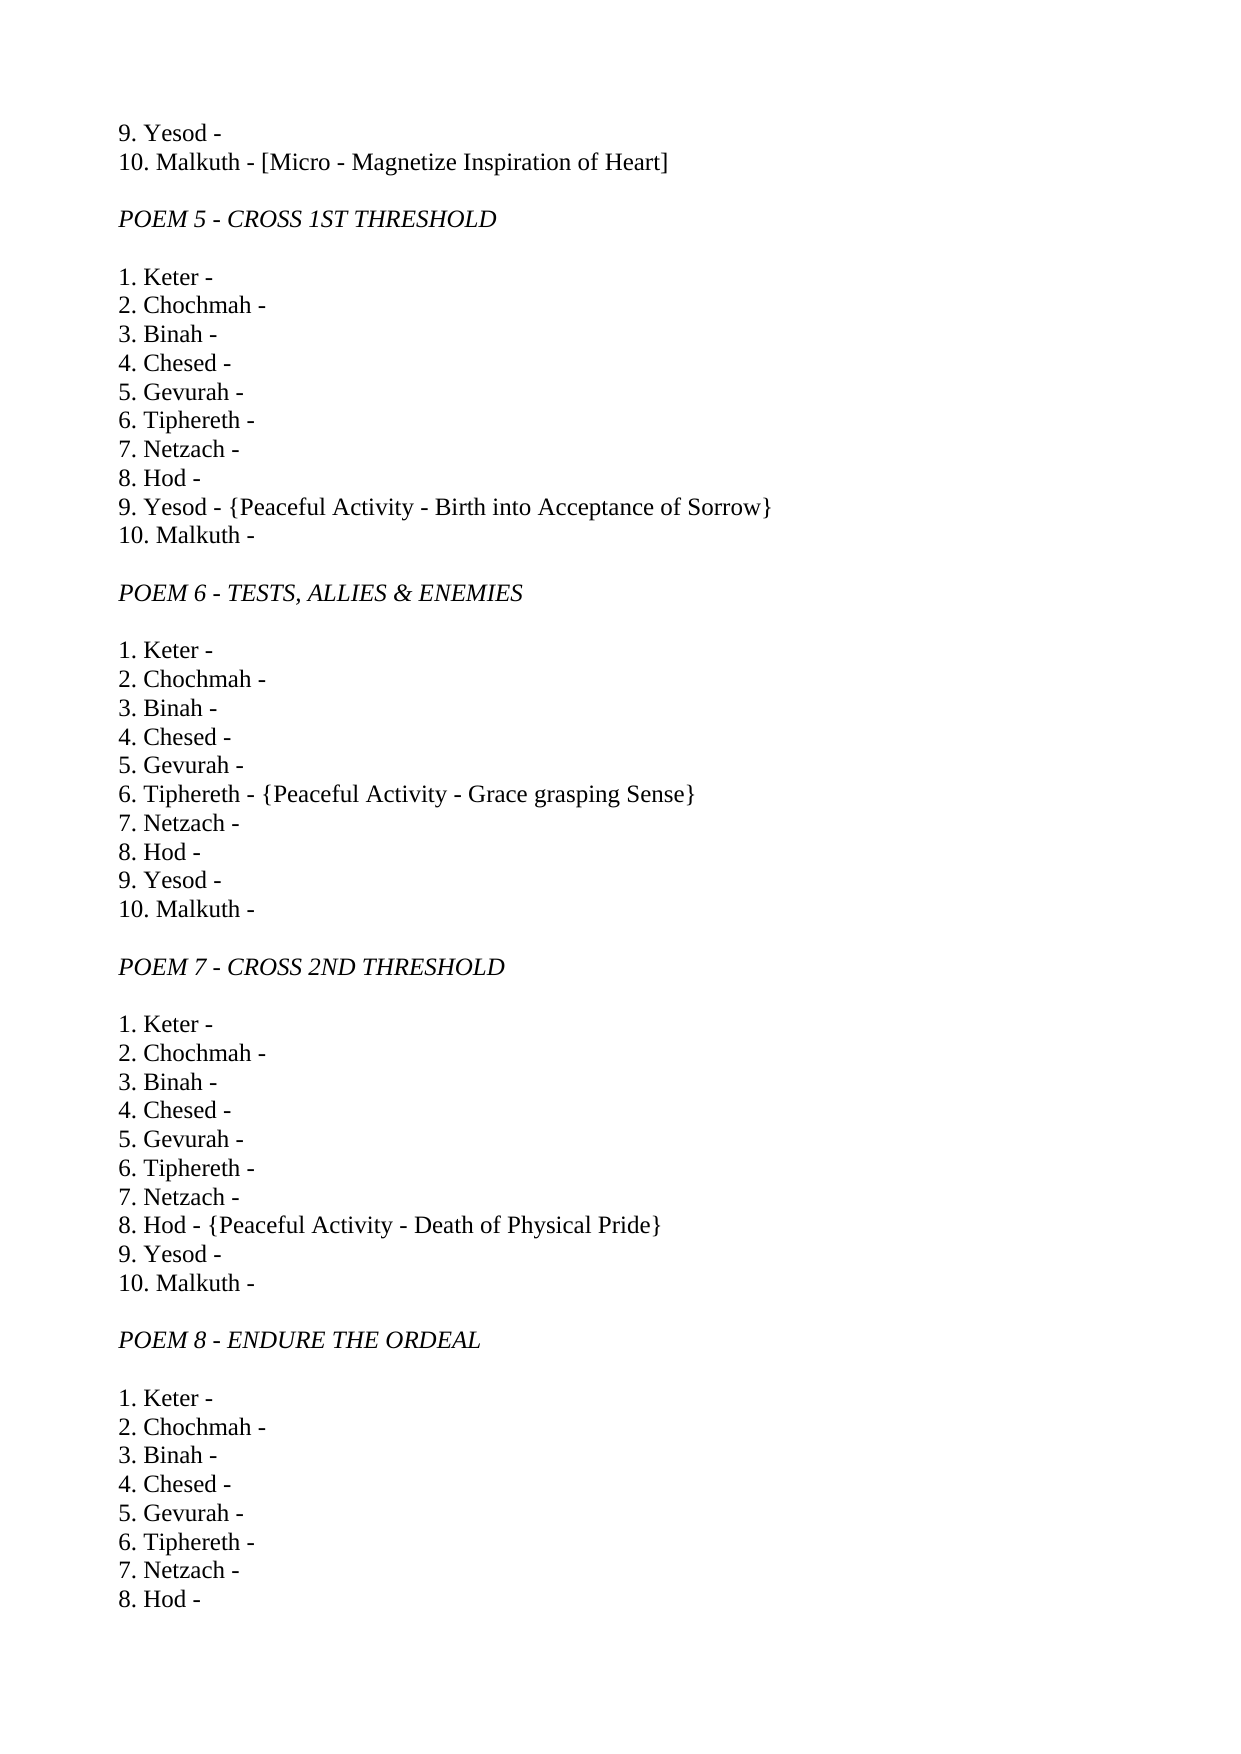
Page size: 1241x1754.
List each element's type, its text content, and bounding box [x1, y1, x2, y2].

text 1. Keter - [118, 636, 1122, 664]
text 5. Gevurah - [118, 751, 1122, 779]
text 2. Chochmah - [118, 291, 1122, 319]
text 7. Netzach - [118, 434, 1122, 463]
text POEM 5 - CROSS 1ST THRESHOLD [118, 204, 1122, 233]
text 6. Tiphereth - {Peaceful Activity - Grace grasping Sense} [118, 779, 1122, 808]
text 10. Malkuth - [Micro - Magnetize Inspiration of Heart] [118, 147, 1122, 176]
text 1. Keter - [118, 262, 1122, 291]
text 4. Chesed - [118, 348, 1122, 377]
text 8. Hod - {Peaceful Activity - Death of Physical Pride} [118, 1211, 1122, 1239]
text 8. Hod - [118, 463, 1122, 492]
text 2. Chochmah - [118, 1038, 1122, 1067]
text 9. Yesod - [118, 118, 1122, 147]
text 9. Yesod - [118, 1239, 1122, 1268]
text 1. Keter - [118, 1009, 1122, 1038]
text 4. Chesed - [118, 1096, 1122, 1124]
text 9. Yesod - [118, 866, 1122, 894]
text 9. Yesod - {Peaceful Activity - Birth into Acceptance of Sorrow} [118, 492, 1122, 521]
text 3. Binah - [118, 1067, 1122, 1096]
text 10. Malkuth - [118, 521, 1122, 549]
text 7. Netzach - [118, 808, 1122, 837]
text 2. Chochmah - [118, 1412, 1122, 1441]
text 4. Chesed - [118, 1469, 1122, 1498]
text 6. Tiphereth - [118, 1153, 1122, 1182]
text 5. Gevurah - [118, 1124, 1122, 1153]
text 3. Binah - [118, 319, 1122, 348]
text 8. Hod - [118, 1584, 1122, 1613]
text 5. Gevurah - [118, 1498, 1122, 1527]
text 7. Netzach - [118, 1556, 1122, 1584]
text 4. Chesed - [118, 722, 1122, 751]
text POEM 8 - ENDURE THE ORDEAL [118, 1326, 1122, 1354]
text 7. Netzach - [118, 1182, 1122, 1211]
text POEM 7 - CROSS 2ND THRESHOLD [118, 952, 1122, 981]
text 10. Malkuth - [118, 1268, 1122, 1297]
text 3. Binah - [118, 693, 1122, 722]
text 8. Hod - [118, 837, 1122, 866]
text 6. Tiphereth - [118, 406, 1122, 434]
text 5. Gevurah - [118, 377, 1122, 406]
text 6. Tiphereth - [118, 1527, 1122, 1556]
text POEM 6 - TESTS, ALLIES & ENEMIES [118, 578, 1122, 607]
text 10. Malkuth - [118, 894, 1122, 923]
text 2. Chochmah - [118, 664, 1122, 693]
text 1. Keter - [118, 1383, 1122, 1412]
text 3. Binah - [118, 1441, 1122, 1469]
